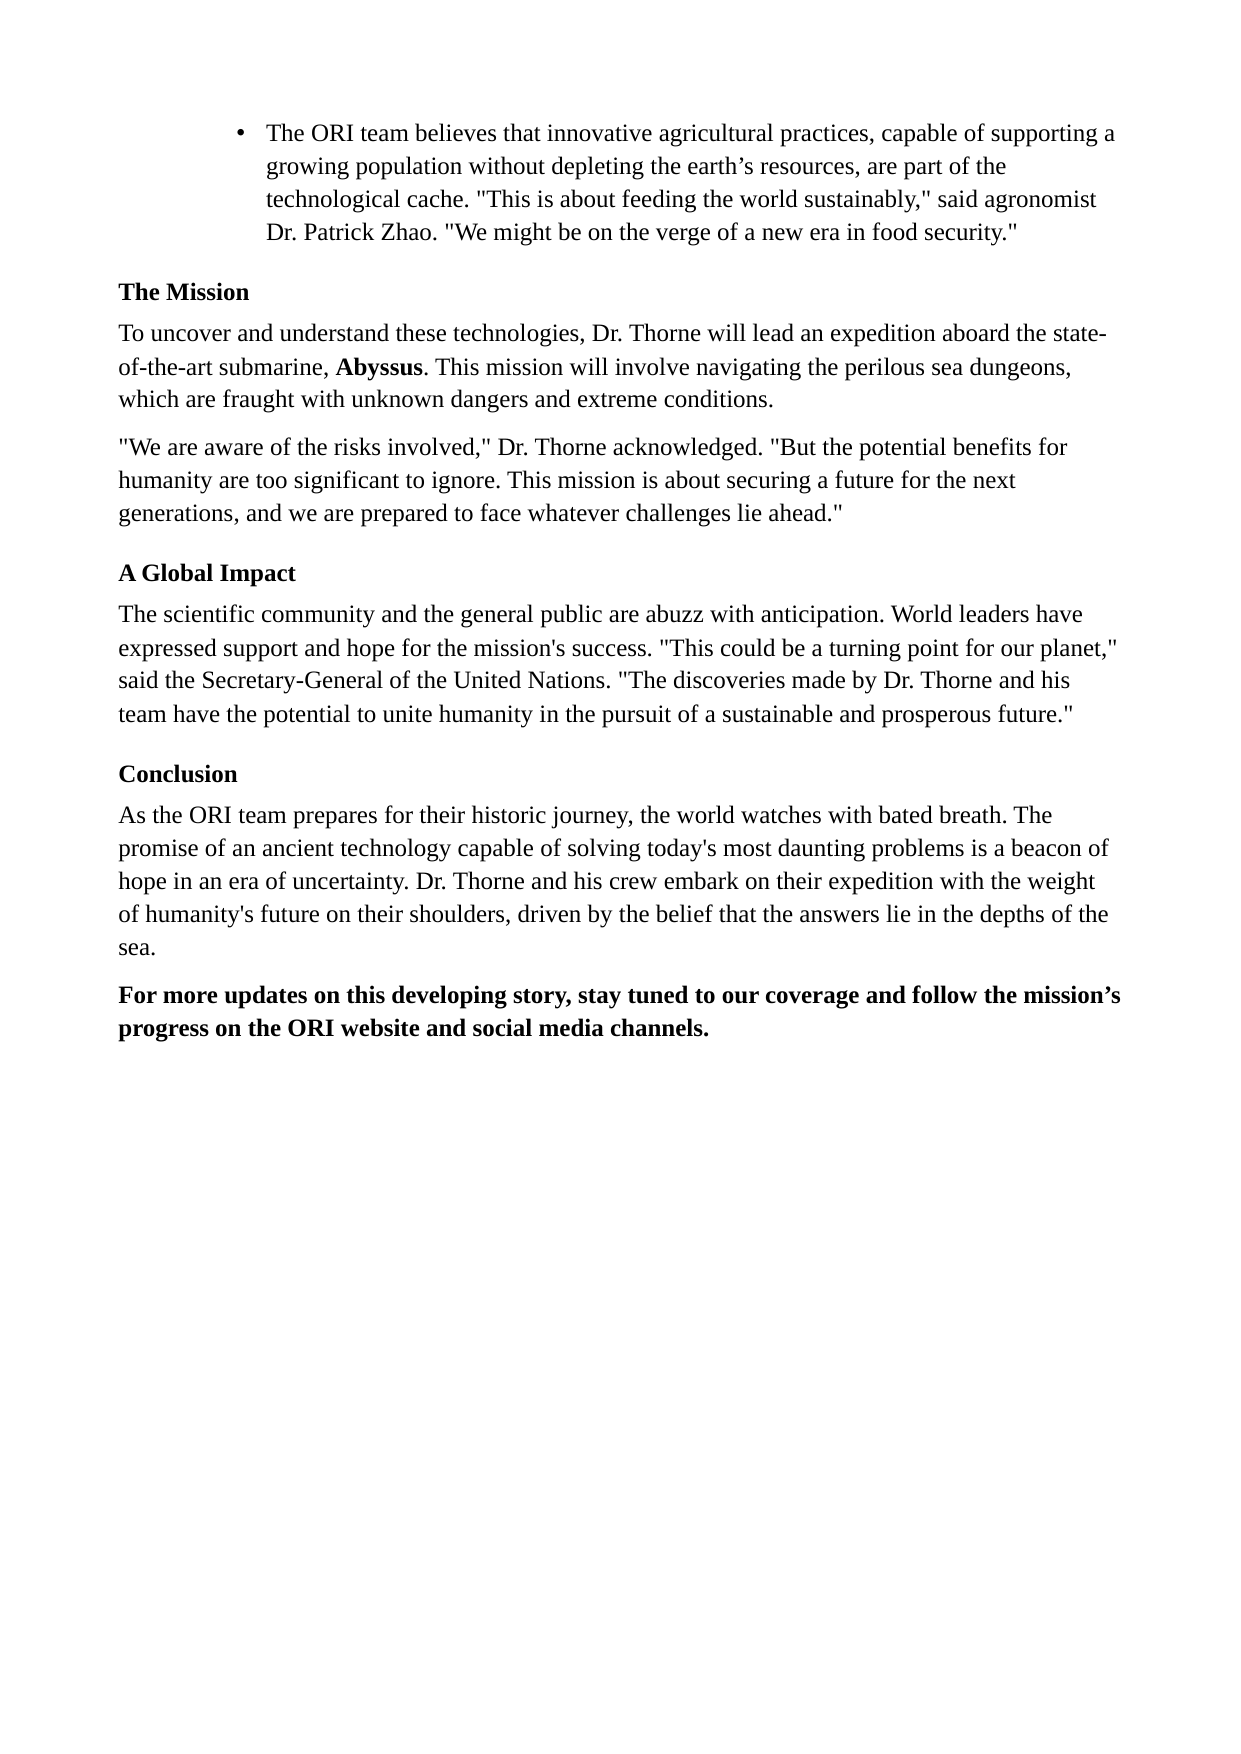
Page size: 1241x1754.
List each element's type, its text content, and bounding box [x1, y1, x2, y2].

list The ORI team believes that innovative agricultural practices, capable of supporting a growing population without depleting the earth’s resources, are part of the technological cache. "This is about feeding the world sustainably," said agronomist Dr. Patrick Zhao. "We might be on the verge of a new era in food security." [236, 118, 1122, 246]
text The scientific community and the general public are abuzz with anticipation. World leaders have expressed support and hope for the mission's success. "This could be a turning point for our planet," said the Secretary-General of the United Nations. "The discoveries made by Dr. Thorne and his team have the potential to unite humanity in the pursuit of a sustainable and prosperous future." [118, 599, 1122, 727]
subtitle A Global Impact [118, 558, 1122, 587]
subtitle Conclusion [118, 759, 1122, 787]
subtitle The Mission [118, 277, 1122, 306]
text For more updates on this developing story, stay tuned to our coverage and follow the mission’s progress on the ORI website and social media channels. [118, 980, 1122, 1041]
text To uncover and understand these technologies, Dr. Thorne will lead an expedition aboard the state-of-the-art submarine, Abyssus. This mission will involve navigating the perilous sea dungeons, which are fraught with unknown dangers and extreme conditions. [118, 318, 1122, 413]
text "We are aware of the risks involved," Dr. Thorne acknowledged. "But the potential benefits for humanity are too significant to ignore. This mission is about securing a future for the next generations, and we are prepared to face whatever challenges lie ahead." [118, 432, 1122, 527]
text As the ORI team prepares for their historic journey, the world watches with bated breath. The promise of an ancient technology capable of solving today's most daunting problems is a beacon of hope in an era of uncertainty. Dr. Thorne and his crew embark on their expedition with the weight of humanity's future on their shoulders, driven by the belief that the answers lie in the depths of the sea. [118, 800, 1122, 961]
